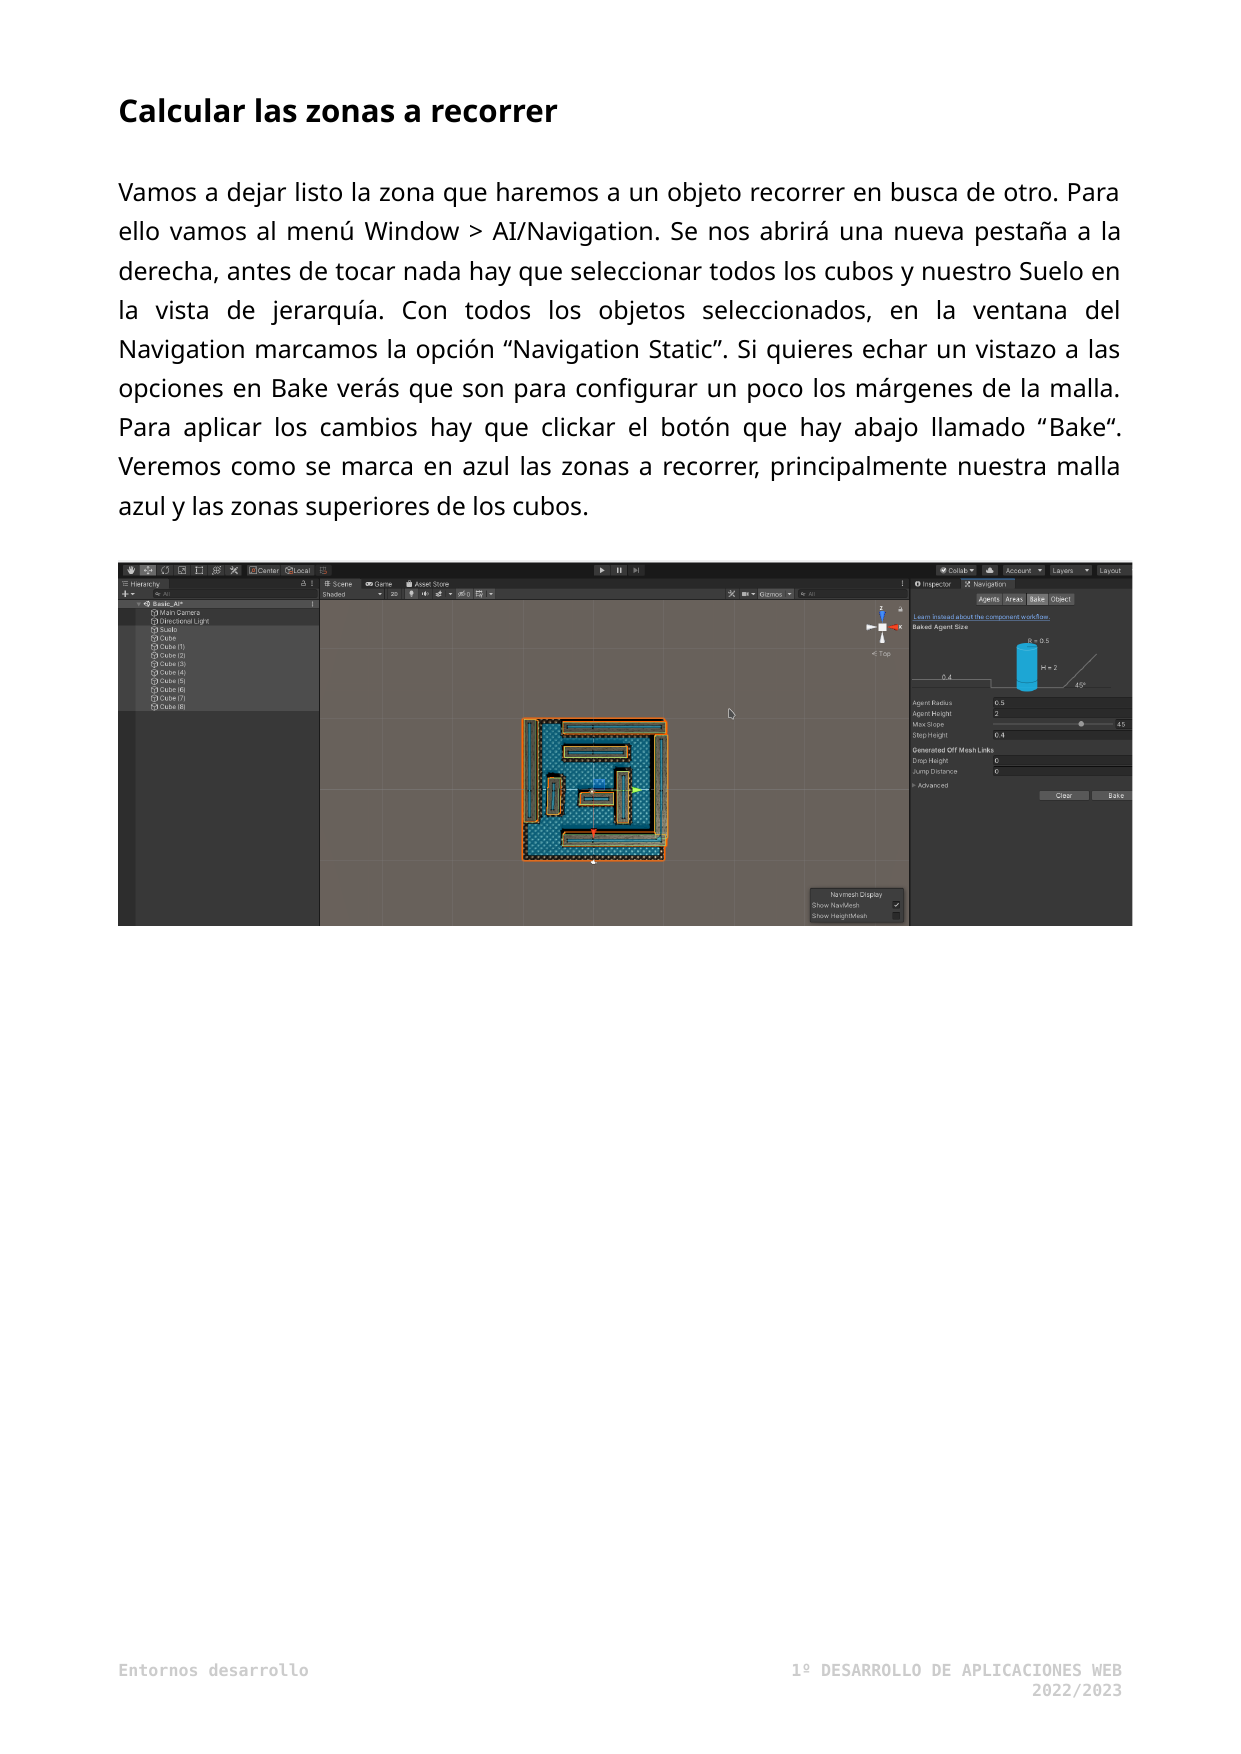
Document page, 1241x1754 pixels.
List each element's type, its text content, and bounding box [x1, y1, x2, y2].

subtitle Calcular las zonas a recorrer [118, 89, 1122, 131]
text Vamos a dejar listo la zona que haremos a un objeto recorrer en busca de otro. Para ello vamos al menú Window > AI/Navigation. Se nos abrirá una nueva pestaña a la derecha, antes de tocar nada hay que seleccionar todos los cubos y nuestro Suelo en la vista de jerarquía. Con todos los objetos seleccionados, en la ventana del Navigation marcamos la opción “Navigation Static”. Si quieres echar un vistazo a las opciones en Bake verás que son para configurar un poco los márgenes de la malla. Para aplicar los cambios hay que clickar el botón que hay abajo llamado “Bake“. Veremos como se marca en azul las zonas a recorrer, principalmente nuestra malla azul y las zonas superiores de los cubos. [118, 175, 1122, 522]
